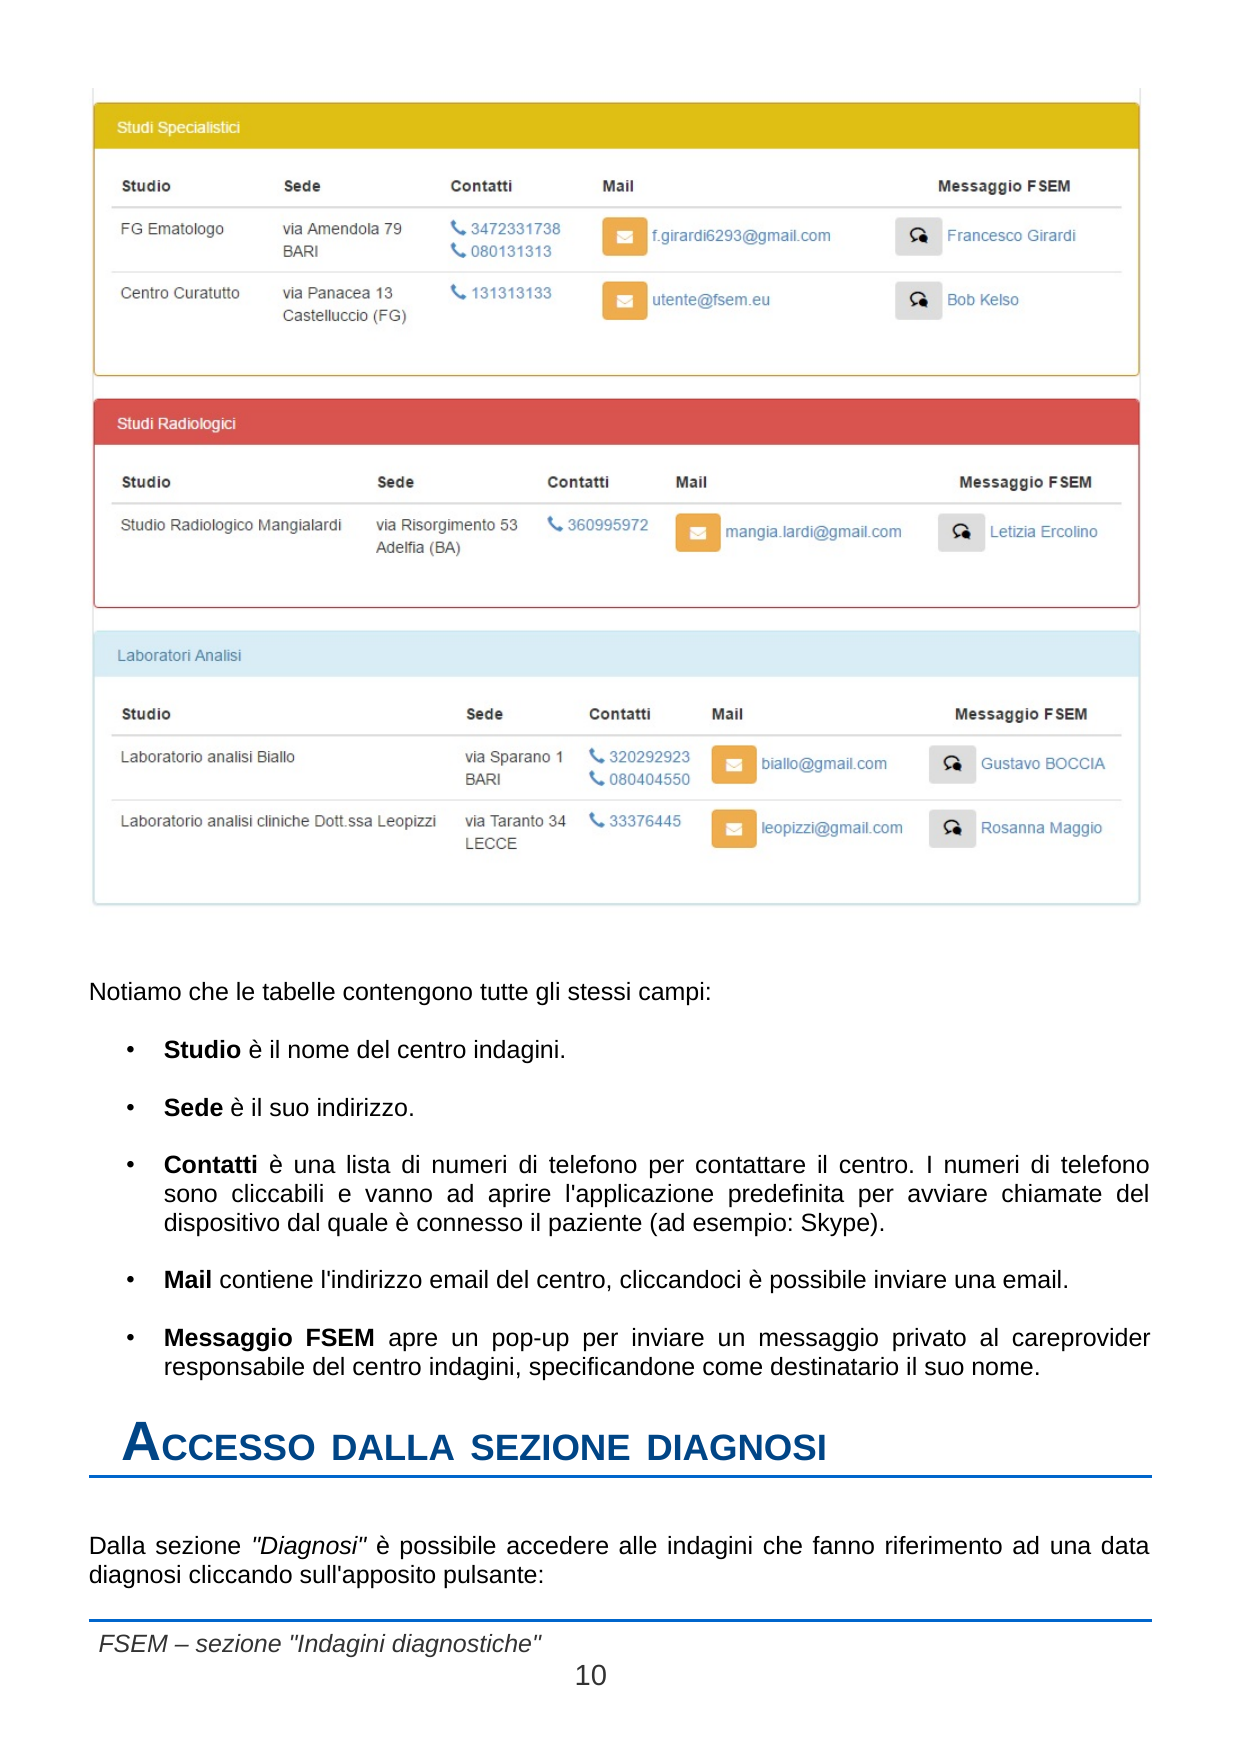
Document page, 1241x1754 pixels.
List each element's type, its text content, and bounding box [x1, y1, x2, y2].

list Contatti è una lista di numeri di telefono per contattare il centro. I numeri di telefono sono cliccabili e vanno ad aprire l'applicazione predefinita per avviare chiamate del dispositivo dal quale è connesso il paziente (ad esempio: Skype). [126, 1150, 1152, 1236]
picture [88, 88, 1152, 920]
list Sede è il suo indirizzo. [126, 1092, 1152, 1121]
text Notiamo che le tabelle contengono tutte gli stessi campi: [88, 977, 1152, 1006]
text Dalla sezione "Diagnosi" è possibile accedere alle indagini che fanno riferimento ad una data diagnosi cliccando sull'apposito pulsante: [88, 1531, 1152, 1588]
subtitle Accesso dalla sezione diagnosi [88, 1405, 1152, 1478]
list Studio è il nome del centro indagini. [126, 1035, 1152, 1064]
list Messaggio FSEM apre un pop-up per inviare un messaggio privato al careprovider responsabile del centro indagini, specificandone come destinatario il suo nome. [126, 1323, 1152, 1380]
list Mail contiene l'indirizzo email del centro, cliccandoci è possibile inviare una email. [126, 1265, 1152, 1294]
